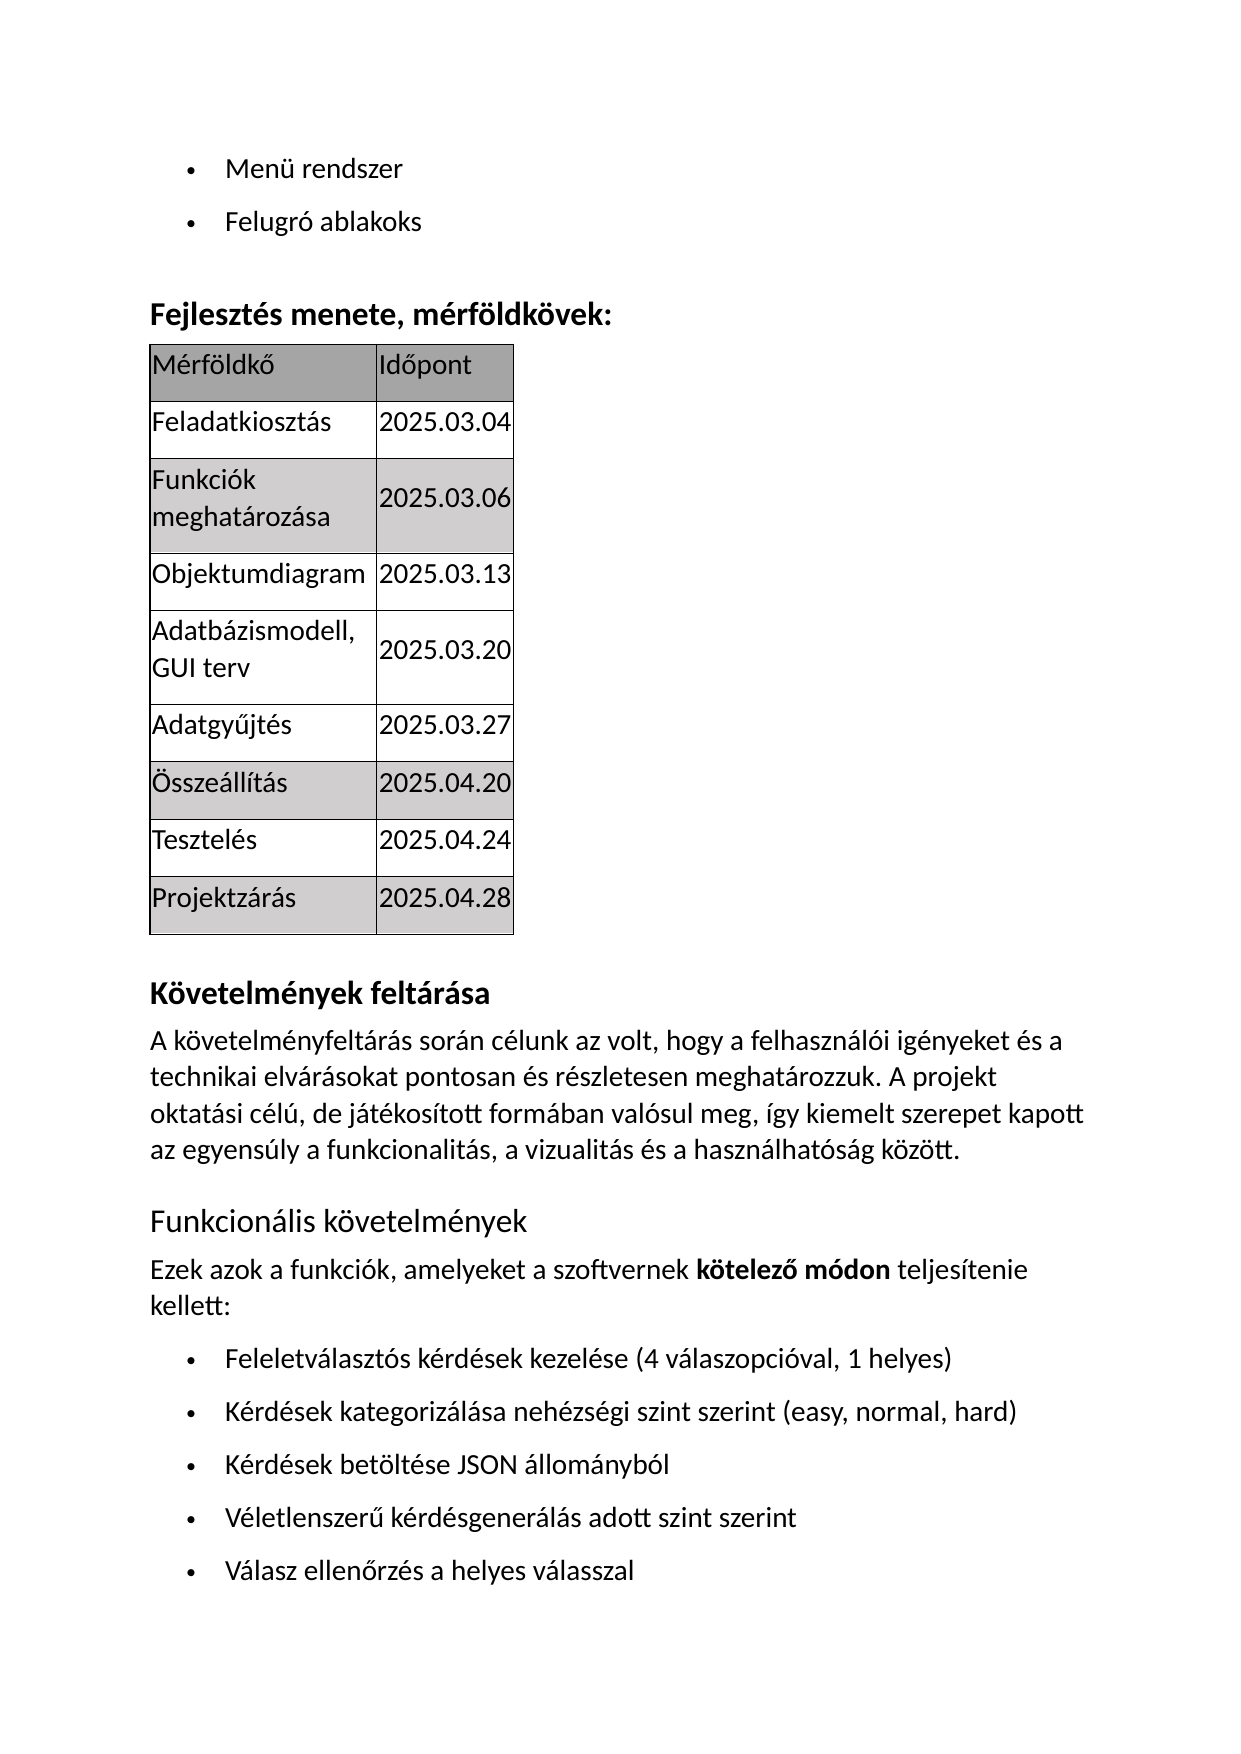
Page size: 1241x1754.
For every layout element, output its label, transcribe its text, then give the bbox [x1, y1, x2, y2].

table_cell Adatbázismodell, GUI terv [151, 611, 376, 704]
table_cell 2025.03.13 [377, 554, 513, 610]
list Válasz ellenőrzés a helyes válasszal [187, 1552, 1090, 1587]
table_cell 2025.03.20 [377, 611, 513, 704]
list Kérdések kategorizálása nehézségi szint szerint (easy, normal, hard) [187, 1393, 1090, 1428]
subtitle Funkcionális követelmények [150, 1201, 1090, 1241]
table_cell Adatgyűjtés [151, 705, 376, 761]
list Menü rendszer [187, 150, 1090, 186]
table_cell Projektzárás [151, 877, 376, 933]
table_cell 2025.03.06 [377, 459, 513, 552]
text Ezek azok a funkciók, amelyeket a szoftvernek kötelező módon teljesítenie kellett: [150, 1251, 1090, 1323]
table_cell Tesztelés [151, 820, 376, 876]
table_cell 2025.04.28 [377, 877, 513, 933]
table_cell 2025.04.24 [377, 820, 513, 876]
table_header Időpont [377, 345, 513, 401]
list Véletlenszerű kérdésgenerálás adott szint szerint [187, 1499, 1090, 1534]
table_header Mérföldkő [151, 345, 376, 401]
table_cell Összeállítás [151, 762, 376, 819]
list Feleletválasztós kérdések kezelése (4 válaszopcióval, 1 helyes) [187, 1340, 1090, 1376]
table_cell 2025.03.27 [377, 705, 513, 761]
table_cell Funkciók meghatározása [151, 459, 376, 552]
table_cell Objektumdiagram [151, 554, 376, 610]
subtitle Fejlesztés menete, mérföldkövek: [150, 293, 1090, 334]
table_cell Feladatkiosztás [151, 402, 376, 458]
text A követelményfeltárás során célunk az volt, hogy a felhasználói igényeket és a technikai elvárásokat pontosan és részletesen meghatározzuk. A projekt oktatási célú, de játékosított formában valósul meg, így kiemelt szerepet kapott az egyensúly a funkcionalitás, a vizualitás és a használhatóság között. [150, 1022, 1090, 1167]
list Felugró ablakoks [187, 203, 1090, 238]
list Kérdések betöltése JSON állományból [187, 1446, 1090, 1481]
table_cell 2025.04.20 [377, 762, 513, 819]
subtitle Követelmények feltárása [150, 972, 1090, 1013]
table_cell 2025.03.04 [377, 402, 513, 458]
